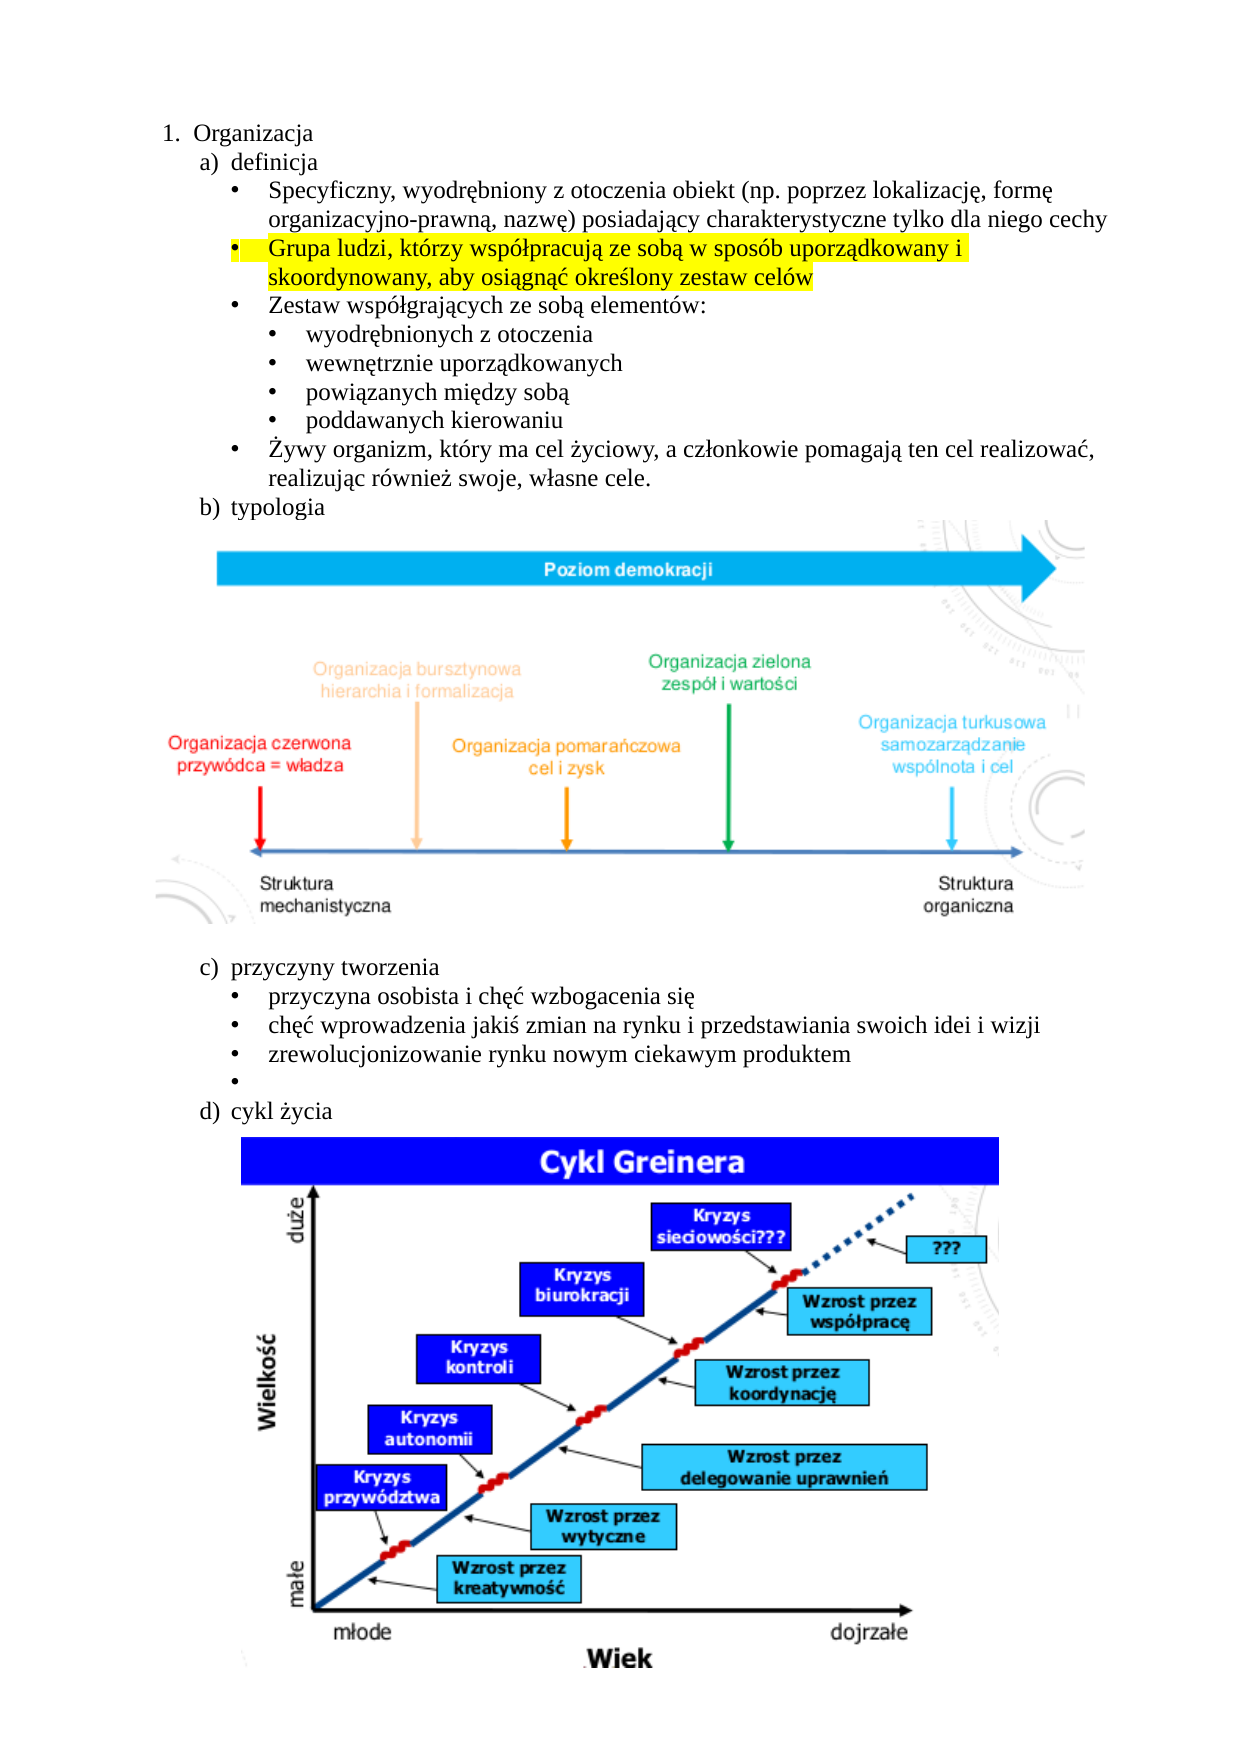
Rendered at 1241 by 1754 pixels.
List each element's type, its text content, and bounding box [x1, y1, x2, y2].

list typologia [193, 492, 1122, 521]
list Zestaw współgrających ze sobą elementów: [231, 291, 1122, 319]
list zrewolucjonizowanie rynku nowym ciekawym produktem [231, 1039, 1122, 1067]
list Organizacja [156, 118, 1122, 147]
list wyodrębnionych z otoczenia [268, 319, 1122, 348]
list Specyficzny, wyodrębniony z otoczenia obiekt (np. poprzez lokalizację, formę organizacyjno-prawną, nazwę) posiadający charakterystyczne tylko dla niego cechy [231, 176, 1122, 233]
list przyczyny tworzenia [193, 952, 1122, 981]
list definicja [193, 147, 1122, 176]
list wewnętrznie uporządkowanych [268, 348, 1122, 377]
list Żywy organizm, który ma cel życiowy, a członkowie pomagają ten cel realizować, realizując również swoje, własne cele. [231, 434, 1122, 492]
list cykl życia [193, 1096, 1122, 1125]
picture [155, 520, 1085, 924]
list Grupa ludzi, którzy współpracują ze sobą w sposób uporządkowany i skoordynowany, aby osiągnąć określony zestaw celów [231, 233, 1122, 291]
picture [241, 1137, 999, 1668]
list przyczyna osobista i chęć wzbogacenia się [231, 981, 1122, 1010]
list poddawanych kierowaniu [268, 406, 1122, 434]
list powiązanych między sobą [268, 377, 1122, 406]
list chęć wprowadzenia jakiś zmian na rynku i przedstawiania swoich idei i wizji [231, 1010, 1122, 1039]
